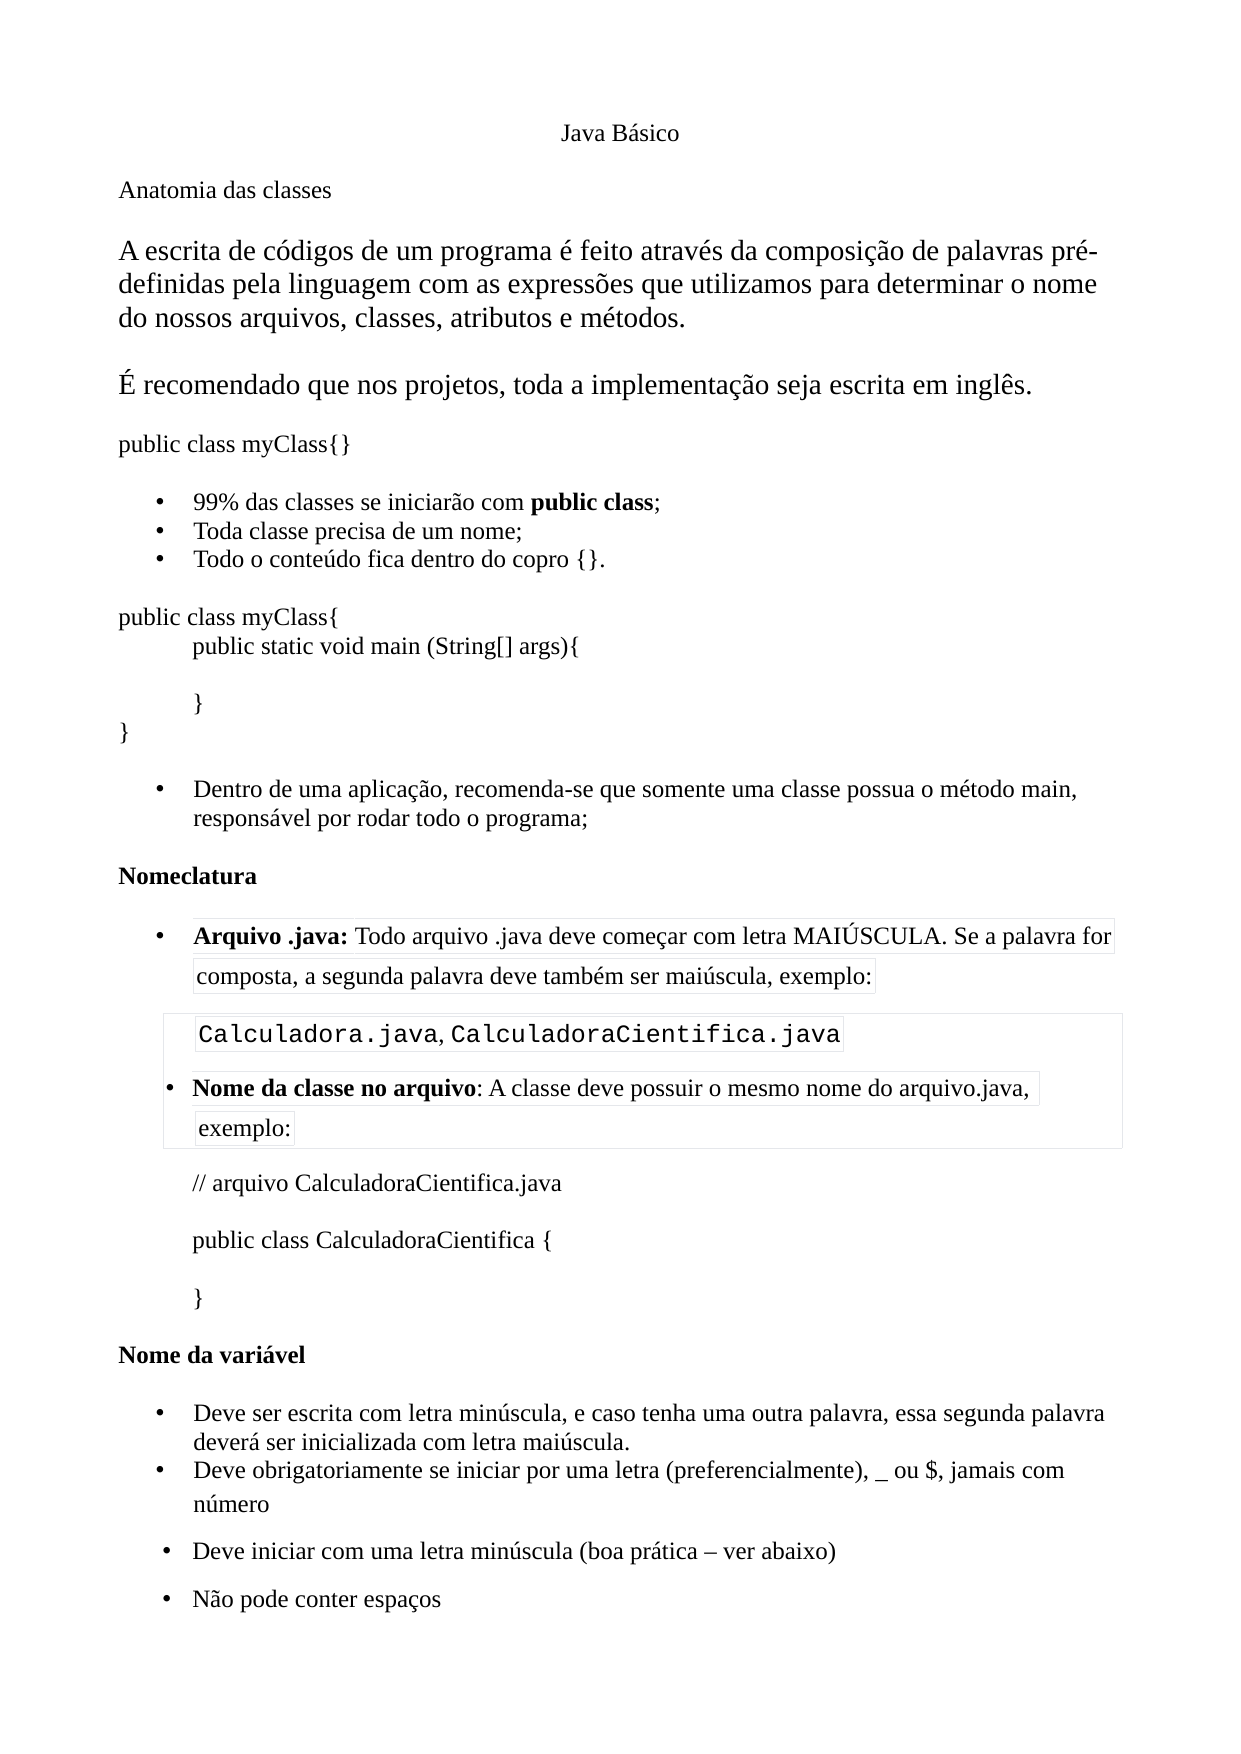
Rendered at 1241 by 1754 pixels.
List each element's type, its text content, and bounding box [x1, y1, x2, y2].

list Calculadora.java, CalculadoraCientifica.java [164, 1014, 1122, 1051]
list Deve ser escrita com letra minúscula, e caso tenha uma outra palavra, essa segunda palavra deverá ser inicializada com letra maiúscula. [156, 1398, 1122, 1456]
text É recomendado que nos projetos, toda a implementação seja escrita em inglês. [118, 367, 1122, 401]
list Todo o conteúdo fica dentro do copro {}. [156, 544, 1122, 573]
list Dentro de uma aplicação, recomenda-se que somente uma classe possua o método main, responsável por rodar todo o programa; [156, 774, 1122, 832]
text public class CalculadoraCientifica { [118, 1226, 1122, 1254]
list Nome da classe no arquivo: A classe deve possuir o mesmo nome do arquivo.java, exemplo: [164, 1067, 1122, 1148]
text } [118, 688, 1122, 717]
list Não pode conter espaços [162, 1584, 1122, 1613]
text } [118, 1283, 1122, 1312]
text } [118, 717, 1122, 746]
list Deve iniciar com uma letra minúscula (boa prática – ver abaixo) [162, 1536, 1122, 1565]
list 99% das classes se iniciarão com public class; [156, 487, 1122, 516]
text Java Básico [118, 118, 1122, 147]
list Toda classe precisa de um nome; [156, 516, 1122, 544]
text Nome da variável [118, 1341, 1122, 1369]
text public static void main (String[] args){ [118, 631, 1122, 659]
text // arquivo CalculadoraCientifica.java [118, 1168, 1122, 1197]
text public class myClass{ [118, 602, 1122, 631]
text A escrita de códigos de um programa é feito através da composição de palavras pré-definidas pela linguagem com as expressões que utilizamos para determinar o nome do nossos arquivos, classes, atributos e métodos. [118, 233, 1122, 334]
text Anatomia das classes [118, 176, 1122, 204]
list Deve obrigatoriamente se iniciar por uma letra (preferencialmente), _ ou $, jamais com número [156, 1456, 1122, 1517]
text public class myClass{} [118, 429, 1122, 458]
text Nomeclatura [118, 861, 1122, 889]
list Arquivo .java: Todo arquivo .java deve começar com letra MAIÚSCULA. Se a palavra for composta, a segunda palavra deve também ser maiúscula, exemplo: [156, 918, 1122, 993]
